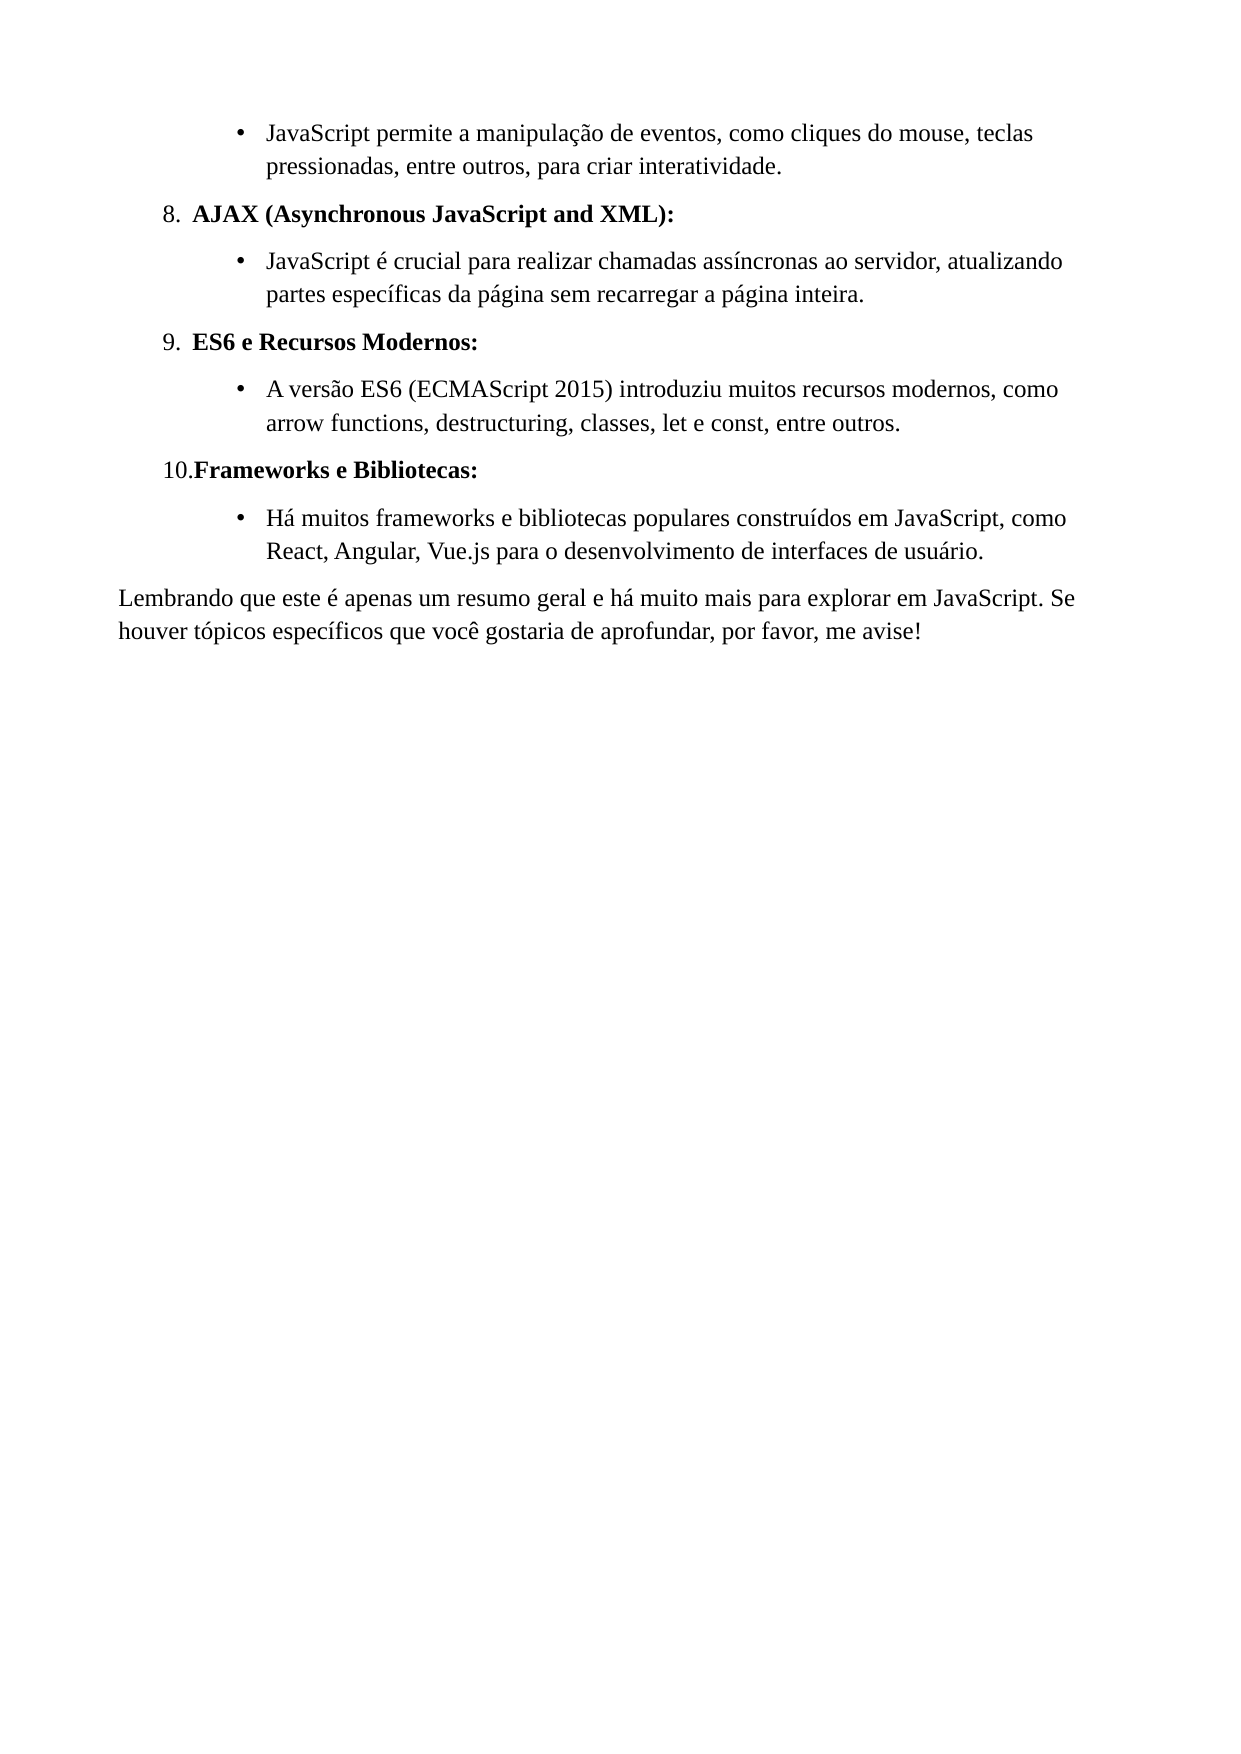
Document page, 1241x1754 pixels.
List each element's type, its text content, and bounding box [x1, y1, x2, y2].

list ES6 e Recursos Modernos: [162, 327, 1122, 356]
text Lembrando que este é apenas um resumo geral e há muito mais para explorar em JavaScript. Se houver tópicos específicos que você gostaria de aprofundar, por favor, me avise! [118, 583, 1122, 645]
list Frameworks e Bibliotecas: [162, 455, 1122, 484]
list AJAX (Asynchronous JavaScript and XML): [162, 199, 1122, 227]
list JavaScript permite a manipulação de eventos, como cliques do mouse, teclas pressionadas, entre outros, para criar interatividade. [236, 118, 1122, 180]
list JavaScript é crucial para realizar chamadas assíncronas ao servidor, atualizando partes específicas da página sem recarregar a página inteira. [236, 246, 1122, 308]
list A versão ES6 (ECMAScript 2015) introduziu muitos recursos modernos, como arrow functions, destructuring, classes, let e const, entre outros. [236, 374, 1122, 436]
list Há muitos frameworks e bibliotecas populares construídos em JavaScript, como React, Angular, Vue.js para o desenvolvimento de interfaces de usuário. [236, 503, 1122, 564]
